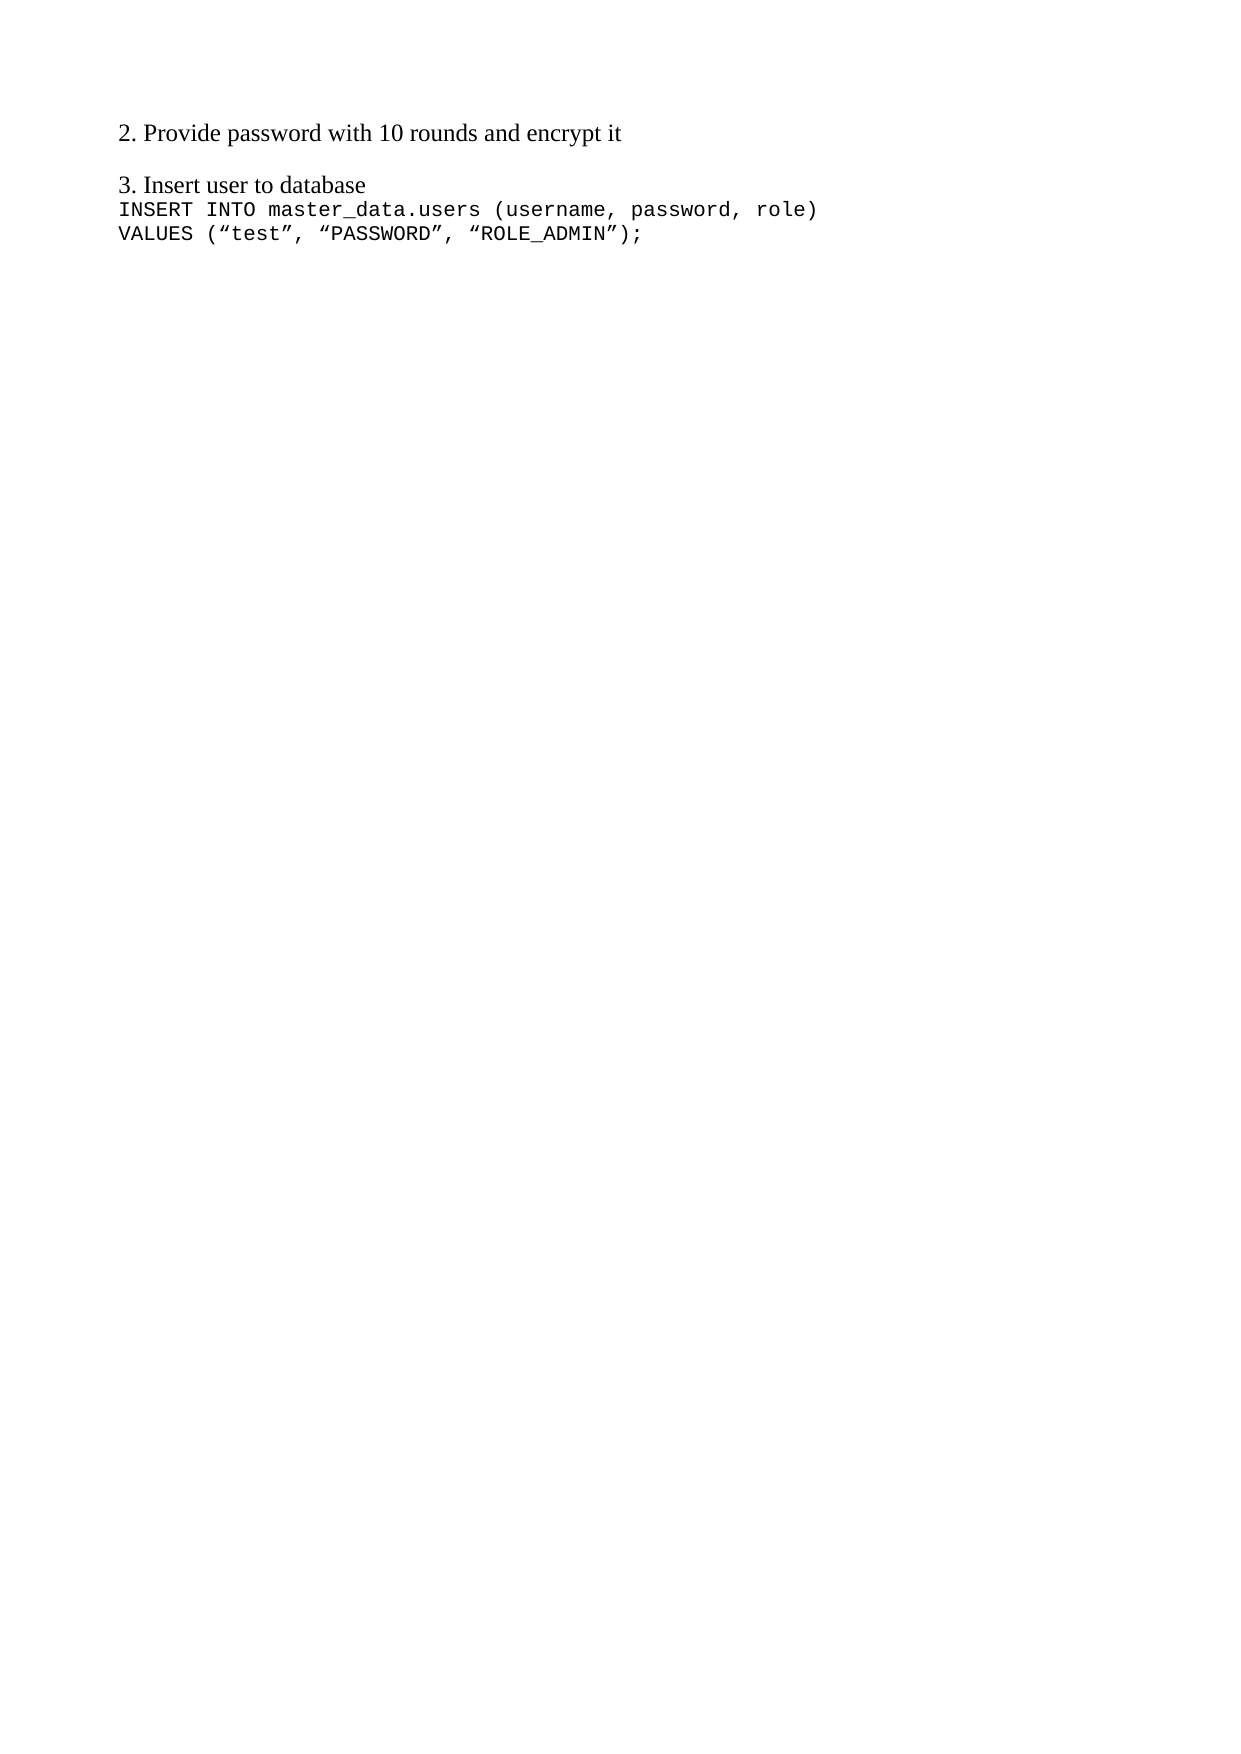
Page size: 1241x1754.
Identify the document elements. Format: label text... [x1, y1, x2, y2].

text 3. Insert user to database [118, 171, 1122, 199]
text INSERT INTO master_data.users (username, password, role) [118, 199, 1122, 223]
text 2. Provide password with 10 rounds and encrypt it [118, 118, 1122, 147]
text VALUES (“test”, “PASSWORD”, “ROLE_ADMIN”); [118, 223, 1122, 270]
